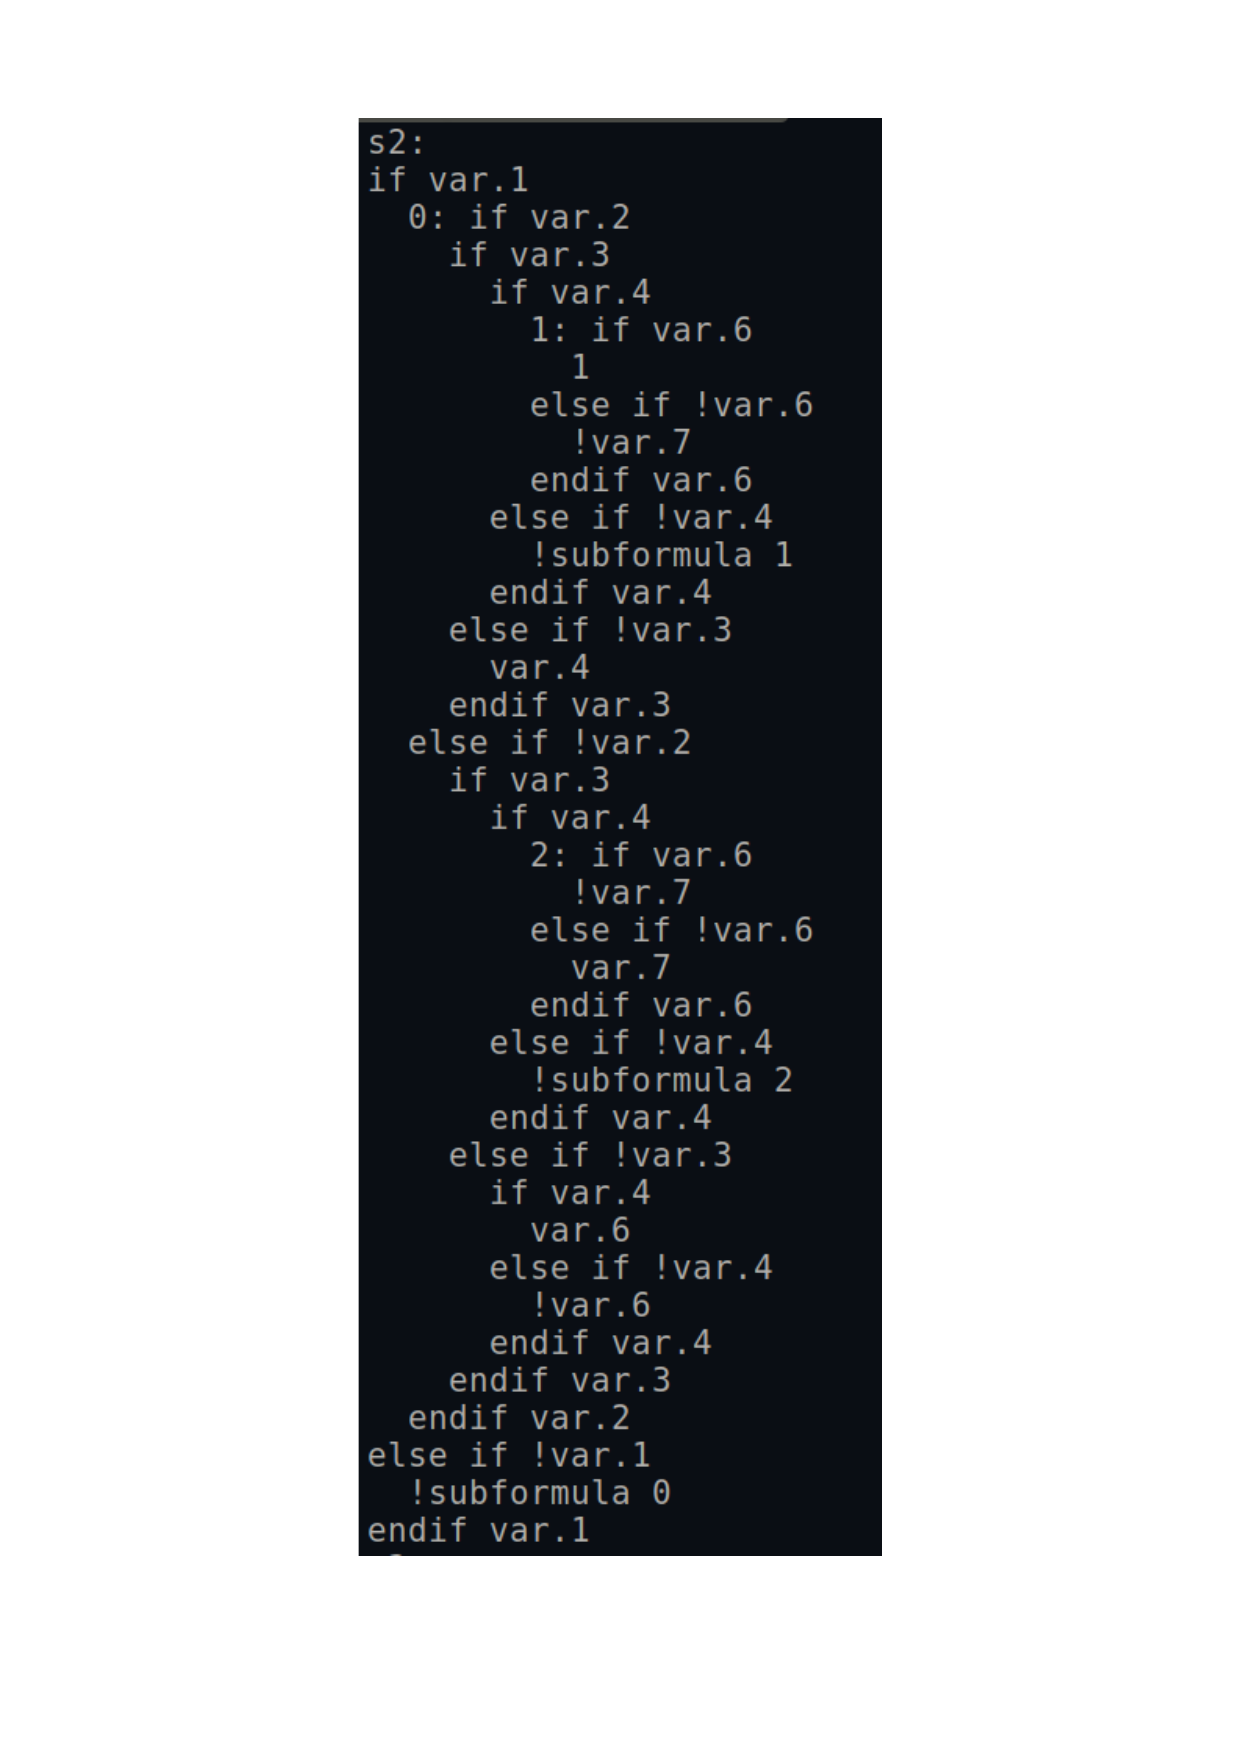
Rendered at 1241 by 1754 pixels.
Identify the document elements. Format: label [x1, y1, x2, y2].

picture [358, 118, 882, 1556]
